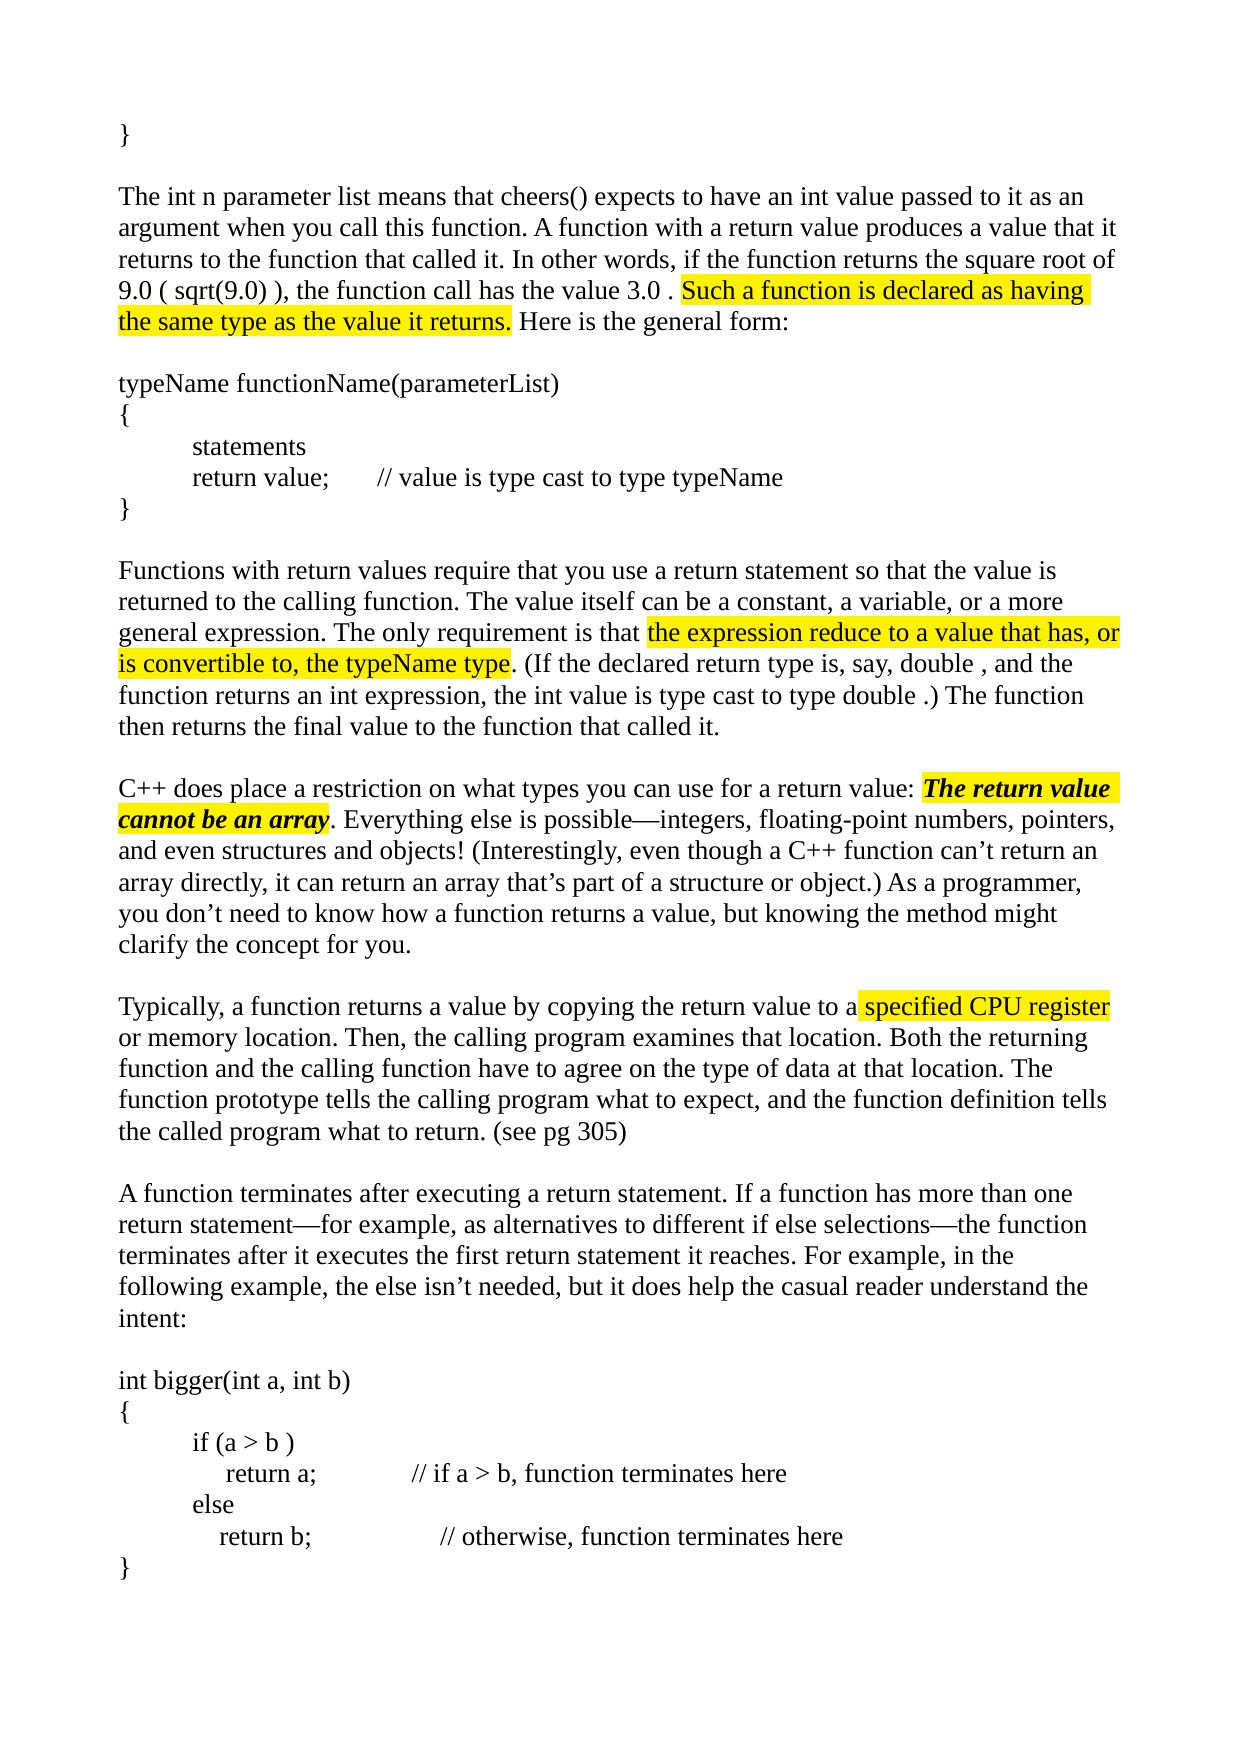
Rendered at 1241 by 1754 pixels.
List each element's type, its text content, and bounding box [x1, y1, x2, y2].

text { [118, 1395, 1122, 1426]
text return b; // otherwise, function terminates here [118, 1520, 1122, 1551]
text return statement—for example, as alternatives to different if else selections—the function [118, 1208, 1122, 1239]
text if (a > b ) [118, 1426, 1122, 1457]
text return a; // if a > b, function terminates here [118, 1457, 1122, 1488]
text argument when you call this function. A function with a return value produces a value that it returns to the function that called it. In other words, if the function returns the square root of 9.0 ( sqrt(9.0) ), the function call has the value 3.0 . Such a function is declared as having the same type as the value it returns. Here is the general form: [118, 212, 1122, 336]
text Typically, a function returns a value by copying the return value to a specified CPU register or memory location. Then, the calling program examines that location. Both the returning function and the calling function have to agree on the type of data at that location. The function prototype tells the calling program what to expect, and the function definition tells the called program what to return. (see pg 305) [118, 990, 1122, 1146]
text { [118, 398, 1122, 429]
text } [118, 118, 1122, 149]
text C++ does place a restriction on what types you can use for a return value: The return value cannot be an array. Everything else is possible—integers, floating-point numbers, pointers, and even structures and objects! (Interestingly, even though a C++ function can’t return an array directly, it can return an array that’s part of a structure or object.) As a programmer, you don’t need to know how a function returns a value, but knowing the method might clarify the concept for you. [118, 772, 1122, 959]
text return value; // value is type cast to type typeName [118, 461, 1122, 492]
text int bigger(int a, int b) [118, 1364, 1122, 1395]
text } [118, 492, 1122, 523]
text else [118, 1488, 1122, 1520]
text A function terminates after executing a return statement. If a function has more than one [118, 1177, 1122, 1208]
text } [118, 1551, 1122, 1582]
text terminates after it executes the first return statement it reaches. For example, in the following example, the else isn’t needed, but it does help the casual reader understand the intent: [118, 1239, 1122, 1333]
text Functions with return values require that you use a return statement so that the value is returned to the calling function. The value itself can be a constant, a variable, or a more general expression. The only requirement is that the expression reduce to a value that has, or is convertible to, the typeName type. (If the declared return type is, say, double , and the function returns an int expression, the int value is type cast to type double .) The function then returns the final value to the function that called it. [118, 554, 1122, 741]
text The int n parameter list means that cheers() expects to have an int value passed to it as an [118, 180, 1122, 212]
text statements [118, 429, 1122, 461]
text typeName functionName(parameterList) [118, 367, 1122, 398]
